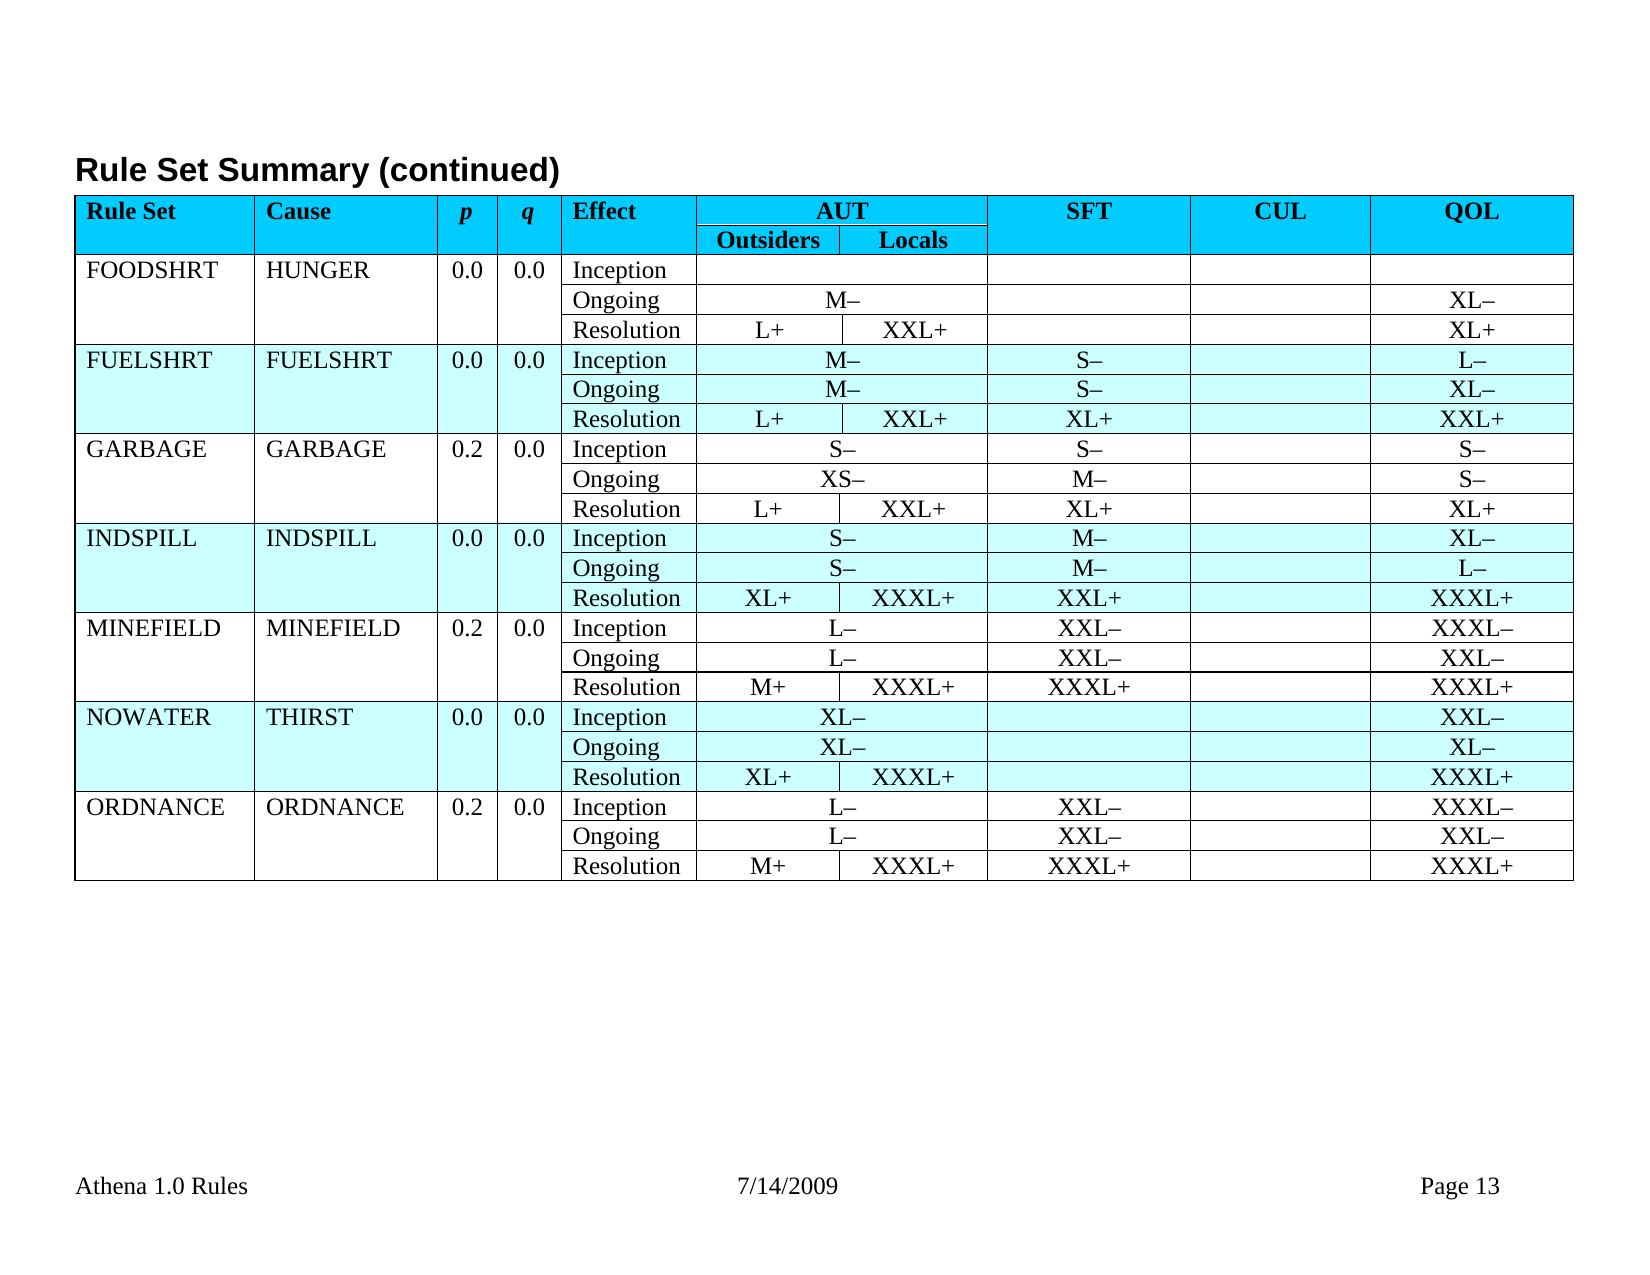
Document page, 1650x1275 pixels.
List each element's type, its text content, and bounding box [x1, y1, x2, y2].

table_cell L– [1371, 553, 1573, 582]
table_cell NOWATER [76, 702, 254, 791]
table_cell HUNGER [255, 255, 437, 344]
table_header QOL [1371, 196, 1573, 254]
table_cell 0.2 [438, 613, 497, 701]
table_cell Resolution [562, 494, 696, 522]
table_cell L– [697, 821, 987, 850]
table_cell Ongoing [562, 375, 696, 403]
table_cell Locals [840, 226, 987, 254]
table_cell [1191, 643, 1370, 671]
table_cell L+ [697, 494, 839, 522]
table_cell 0.0 [498, 613, 561, 701]
table_cell [1371, 255, 1573, 284]
table_header SFT [988, 196, 1190, 254]
table_cell S– [988, 375, 1190, 403]
table_cell 0.0 [498, 702, 561, 791]
table_cell XS– [697, 464, 987, 493]
table_cell M– [988, 524, 1190, 552]
table_cell XXXL+ [1371, 583, 1573, 612]
table_cell S– [1371, 434, 1573, 463]
table_cell Resolution [562, 851, 696, 880]
table_cell XL– [1371, 732, 1573, 761]
table_cell XXXL– [1371, 613, 1573, 642]
table_cell L– [1371, 345, 1573, 373]
table_cell FUELSHRT [76, 345, 254, 433]
table_cell [988, 702, 1190, 731]
table_cell 0.0 [438, 255, 497, 344]
table_header Effect [562, 196, 696, 254]
table_cell [1191, 494, 1370, 522]
table_cell XXXL+ [1371, 851, 1573, 880]
table_cell XXXL+ [840, 673, 987, 701]
table_cell 0.2 [438, 434, 497, 522]
table_cell XXL– [988, 613, 1190, 642]
table_header p [438, 196, 497, 254]
table_cell Inception [562, 792, 696, 820]
table_cell [988, 315, 1190, 344]
table_cell XXXL+ [988, 673, 1190, 701]
table_cell 0.0 [498, 792, 561, 880]
table_cell GARBAGE [255, 434, 437, 522]
table_cell [1191, 315, 1370, 344]
table_cell Ongoing [562, 464, 696, 493]
table_cell Resolution [562, 315, 696, 344]
table_cell M– [697, 375, 987, 403]
table_header Cause [255, 196, 437, 254]
table_cell [1191, 375, 1370, 403]
table_cell S– [697, 434, 987, 463]
table_cell Ongoing [562, 732, 696, 761]
table_cell 0.0 [498, 434, 561, 522]
table_cell XXL+ [1371, 404, 1573, 433]
table_cell XL+ [1371, 494, 1573, 522]
table_cell Inception [562, 345, 696, 373]
table_cell S– [1371, 464, 1573, 493]
table_cell Inception [562, 524, 696, 552]
table_cell Inception [562, 434, 696, 463]
table_cell XL+ [988, 404, 1190, 433]
table_cell L– [697, 792, 987, 820]
text Rule Set Summary (continued) [75, 150, 1575, 188]
table_cell XXL– [1371, 821, 1573, 850]
table_cell XL+ [988, 494, 1190, 522]
table_cell M– [697, 345, 987, 373]
table_cell [1191, 524, 1370, 552]
table_cell [988, 285, 1190, 314]
table_cell [1191, 821, 1370, 850]
table_cell 0.0 [498, 345, 561, 433]
table_cell [1191, 762, 1370, 791]
table_cell [1191, 404, 1370, 433]
table_cell 0.0 [498, 524, 561, 612]
table_cell S– [697, 553, 987, 582]
table_cell [1191, 345, 1370, 373]
table_header AUT [697, 196, 987, 224]
table_cell [988, 255, 1190, 284]
table_cell 0.0 [498, 255, 561, 344]
table_cell [988, 732, 1190, 761]
table_cell XXL+ [843, 404, 987, 433]
table_cell XL– [697, 732, 987, 761]
table_cell Resolution [562, 404, 696, 433]
table_cell XXL– [988, 643, 1190, 671]
table_cell ORDNANCE [76, 792, 254, 880]
table_cell [1191, 702, 1370, 731]
table_cell [1191, 583, 1370, 612]
table_cell Inception [562, 255, 696, 284]
table_cell XXL– [988, 821, 1190, 850]
table_cell Inception [562, 702, 696, 731]
table_cell Outsiders [697, 226, 839, 254]
table_cell XL+ [697, 583, 839, 612]
table_cell M– [988, 464, 1190, 493]
table_cell MINEFIELD [255, 613, 437, 701]
table_cell M– [697, 285, 987, 314]
table_cell GARBAGE [76, 434, 254, 522]
table_cell L+ [697, 404, 842, 433]
table_cell M– [988, 553, 1190, 582]
table_cell [1191, 851, 1370, 880]
table_cell M+ [697, 673, 839, 701]
table_cell Resolution [562, 583, 696, 612]
table_cell XXXL+ [988, 851, 1190, 880]
table_cell XXXL– [1371, 792, 1573, 820]
table_cell Inception [562, 613, 696, 642]
table_cell [1191, 464, 1370, 493]
table_cell [988, 762, 1190, 791]
table_cell FUELSHRT [255, 345, 437, 433]
table_cell S– [988, 345, 1190, 373]
table_cell L+ [697, 315, 842, 344]
table_cell L– [697, 613, 987, 642]
table_cell MINEFIELD [76, 613, 254, 701]
table_cell INDSPILL [76, 524, 254, 612]
table_cell XXXL+ [1371, 762, 1573, 791]
table_cell XL– [697, 702, 987, 731]
table_cell [697, 255, 987, 284]
table_cell XXXL+ [840, 851, 987, 880]
table_cell XXL+ [840, 494, 987, 522]
table_cell Resolution [562, 673, 696, 701]
table_cell [1191, 792, 1370, 820]
table_cell Ongoing [562, 285, 696, 314]
table_cell Ongoing [562, 821, 696, 850]
table_cell 0.0 [438, 524, 497, 612]
table_cell XL– [1371, 375, 1573, 403]
table_cell XXL+ [988, 583, 1190, 612]
table_cell XL+ [697, 762, 839, 791]
table_cell XXXL+ [1371, 673, 1573, 701]
table_cell ORDNANCE [255, 792, 437, 880]
table_cell [1191, 613, 1370, 642]
table_cell S– [988, 434, 1190, 463]
table_cell 0.2 [438, 792, 497, 880]
table_cell [1191, 673, 1370, 701]
table_cell [1191, 434, 1370, 463]
table_cell Resolution [562, 762, 696, 791]
table_cell S– [697, 524, 987, 552]
table_cell XL+ [1371, 315, 1573, 344]
table_cell XXXL+ [840, 583, 987, 612]
table_cell XXL– [1371, 643, 1573, 671]
table_header CUL [1191, 196, 1370, 254]
table_cell XXL– [1371, 702, 1573, 731]
table_header q [498, 196, 561, 254]
table_cell M+ [697, 851, 839, 880]
table_cell THIRST [255, 702, 437, 791]
table_cell [1191, 732, 1370, 761]
table_cell Ongoing [562, 643, 696, 671]
table_cell [1191, 285, 1370, 314]
table_cell 0.0 [438, 345, 497, 433]
table_cell XXL+ [843, 315, 987, 344]
table_cell Ongoing [562, 553, 696, 582]
table_cell XXXL+ [840, 762, 987, 791]
table_cell [1191, 553, 1370, 582]
table_cell XXL– [988, 792, 1190, 820]
table_cell L– [697, 643, 987, 671]
table_cell 0.0 [438, 702, 497, 791]
table_cell INDSPILL [255, 524, 437, 612]
table_cell [1191, 255, 1370, 284]
table_cell XL– [1371, 285, 1573, 314]
table_cell XL– [1371, 524, 1573, 552]
table_header Rule Set [76, 196, 254, 254]
table_cell FOODSHRT [76, 255, 254, 344]
